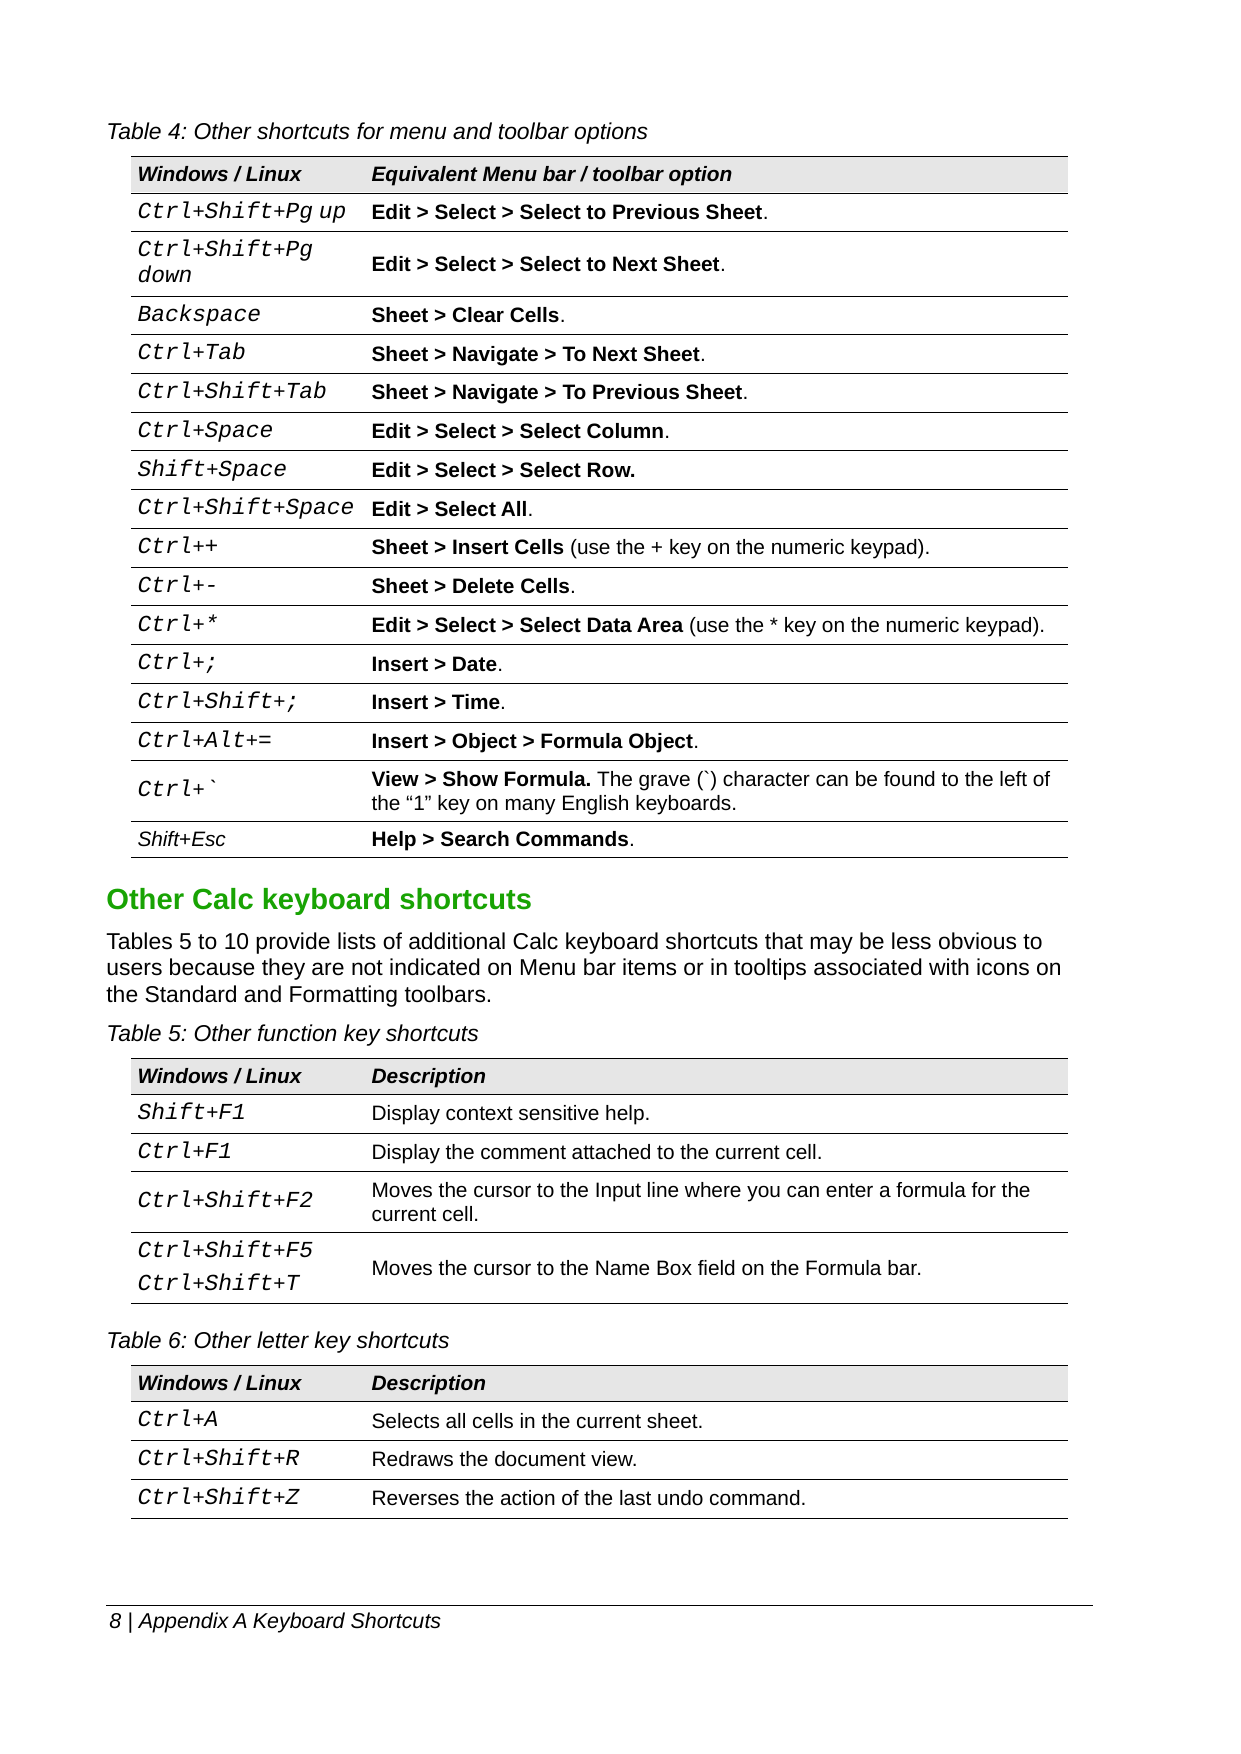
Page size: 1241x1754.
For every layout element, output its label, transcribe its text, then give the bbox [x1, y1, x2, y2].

table_header Description [365, 1366, 1068, 1401]
text Table 4: Other shortcuts for menu and toolbar options [106, 118, 1093, 144]
table_header Description [365, 1059, 1068, 1094]
table_cell Ctrl+F1 [131, 1134, 365, 1171]
table_cell Sheet > Delete Cells. [365, 568, 1068, 605]
table_cell Ctrl+Shift+; [131, 684, 365, 722]
table_cell Insert > Object > Formula Object. [365, 723, 1068, 760]
table_cell Sheet > Navigate > To Next Sheet. [365, 335, 1068, 373]
table_cell Insert > Time. [365, 684, 1068, 722]
table_cell Moves the cursor to the Name Box field on the Formula bar. [365, 1233, 1068, 1303]
table_cell Ctrl+Shift+Pg up [131, 194, 365, 231]
table_cell Moves the cursor to the Input line where you can enter a formula for the current cell. [365, 1172, 1068, 1232]
table_cell Sheet > Clear Cells. [365, 297, 1068, 334]
table_cell Sheet > Insert Cells (use the + key on the numeric keypad). [365, 529, 1068, 567]
text Table 5: Other function key shortcuts [106, 1019, 1093, 1046]
table_cell Insert > Date. [365, 645, 1068, 683]
table_cell Ctrl+Tab [131, 335, 365, 373]
table_cell Ctrl+Shift+F5 Ctrl+Shift+T [131, 1233, 365, 1303]
table_cell Ctrl+Shift+F2 [131, 1172, 365, 1232]
table_cell Display the comment attached to the current cell. [365, 1134, 1068, 1171]
table_cell Edit > Select All. [365, 490, 1068, 528]
table_cell Shift+Space [131, 451, 365, 489]
table_cell Redraws the document view. [365, 1441, 1068, 1479]
table_cell Selects all cells in the current sheet. [365, 1402, 1068, 1440]
table_cell Ctrl+- [131, 568, 365, 605]
table_cell Sheet > Navigate > To Previous Sheet. [365, 374, 1068, 412]
table_header Windows / Linux [131, 1059, 365, 1094]
table_header Windows / Linux [131, 157, 365, 192]
table_cell Shift+F1 [131, 1095, 365, 1133]
table_cell Reverses the action of the last undo command. [365, 1480, 1068, 1517]
table_cell Ctrl+Shift+Pg down [131, 232, 365, 296]
text Tables 5 to 10 provide lists of additional Calc keyboard shortcuts that may be less obvious to users because they are not indicated on Menu bar items or in tooltips associated with icons on the Standard and Formatting toolbars. [106, 928, 1093, 1007]
table_cell Ctrl+Space [131, 413, 365, 450]
table_cell Ctrl+Shift+Space [131, 490, 365, 528]
table_cell Ctrl+A [131, 1402, 365, 1440]
table_header Windows / Linux [131, 1366, 365, 1401]
table_cell Ctrl++ [131, 529, 365, 567]
table_cell Edit > Select > Select to Previous Sheet. [365, 194, 1068, 231]
table_cell Edit > Select > Select Row. [365, 451, 1068, 489]
text Table 6: Other letter key shortcuts [106, 1327, 1093, 1353]
table_cell Backspace [131, 297, 365, 334]
subtitle Other Calc keyboard shortcuts [106, 882, 1093, 916]
table_cell Ctrl+Shift+R [131, 1441, 365, 1479]
table_cell Ctrl+` [131, 761, 365, 821]
table_cell Edit > Select > Select Data Area (use the * key on the numeric keypad). [365, 606, 1068, 644]
table_cell Edit > Select > Select to Next Sheet. [365, 232, 1068, 296]
table_cell Display context sensitive help. [365, 1095, 1068, 1133]
table_header Equivalent Menu bar / toolbar option [365, 157, 1068, 192]
table_cell View > Show Formula. The grave (`) character can be found to the left of the “1” key on many English keyboards. [365, 761, 1068, 821]
table_cell Ctrl+Shift+Z [131, 1480, 365, 1517]
table_cell Edit > Select > Select Column. [365, 413, 1068, 450]
table_cell Help > Search Commands. [365, 822, 1068, 857]
table_cell Ctrl+* [131, 606, 365, 644]
table_cell Shift+Esc [131, 822, 365, 857]
table_cell Ctrl+Alt+= [131, 723, 365, 760]
table_cell Ctrl+Shift+Tab [131, 374, 365, 412]
table_cell Ctrl+; [131, 645, 365, 683]
